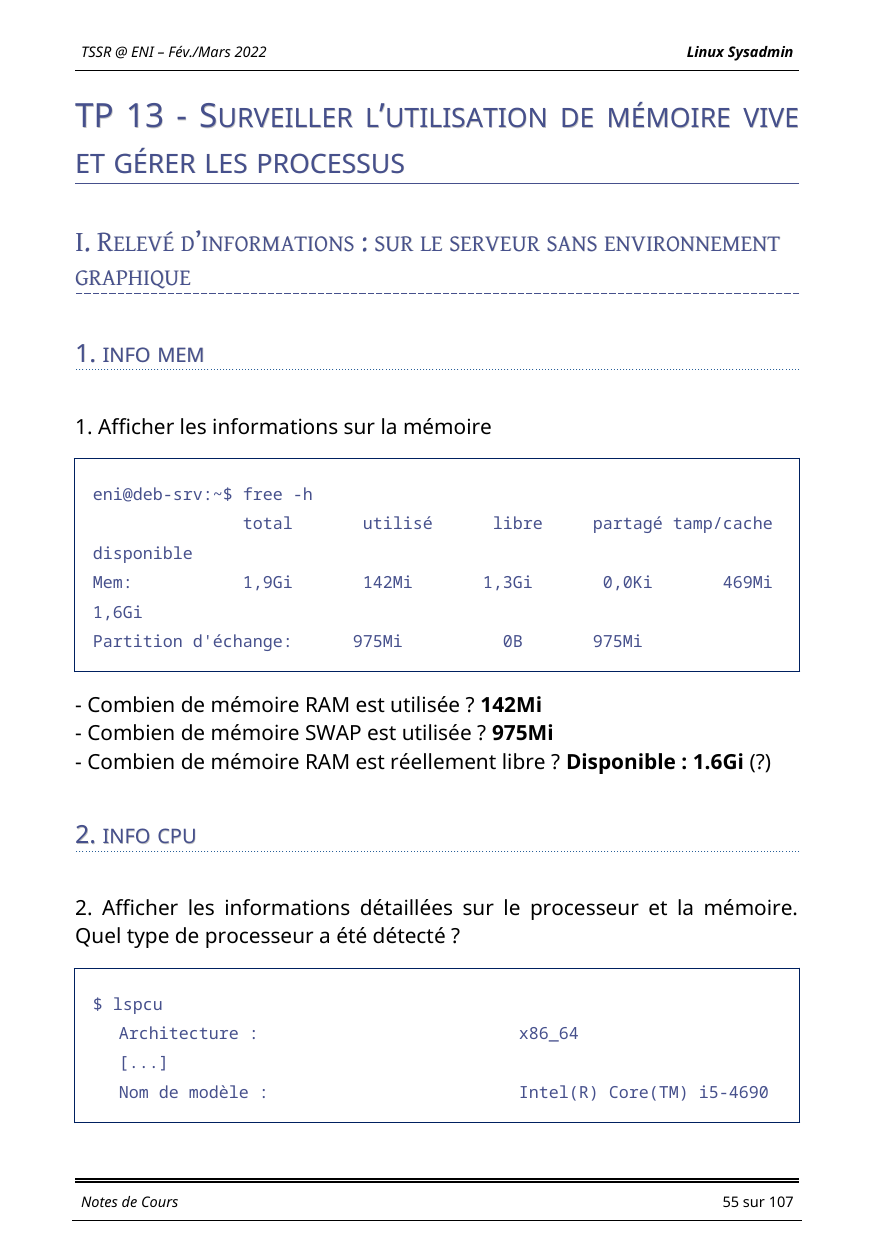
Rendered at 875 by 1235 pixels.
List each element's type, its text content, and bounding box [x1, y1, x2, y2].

text $ lspcu [75, 969, 799, 997]
text 1. info mem [75, 335, 799, 370]
text - Combien de mémoire RAM est utilisée ? 142Mi [75, 690, 799, 718]
text [...] [75, 1027, 799, 1056]
text eni@deb-srv:~$ free -h [75, 459, 799, 487]
subtitle TP 13 - Surveiller l’utilisation de mémoire vive et gérer les processus [75, 92, 799, 183]
text I. Relevé d’informations : sur le serveur sans environnement graphique [75, 225, 799, 294]
text Architecture : x86_64 [75, 997, 799, 1027]
text Nom de modèle : Intel(R) Core(TM) i5-4690 CPU @ 3.50GHz [75, 1056, 799, 1122]
text total utilisé libre partagé tamp/cache disponible [75, 487, 799, 546]
text Partition d'échange: 975Mi 0B 975Mi [75, 605, 799, 671]
text 2. info cpu [75, 817, 799, 852]
text 2. Afficher les informations détaillées sur le processeur et la mémoire. Quel type de processeur a été détecté ? [75, 893, 799, 950]
text - Combien de mémoire RAM est réellement libre ? Disponible : 1.6Gi (?) [75, 747, 799, 775]
text 1. Afficher les informations sur la mémoire [75, 412, 799, 440]
text Mem: 1,9Gi 142Mi 1,3Gi 0,0Ki 469Mi 1,6Gi [75, 546, 799, 605]
text - Combien de mémoire SWAP est utilisée ? 975Mi [75, 718, 799, 747]
